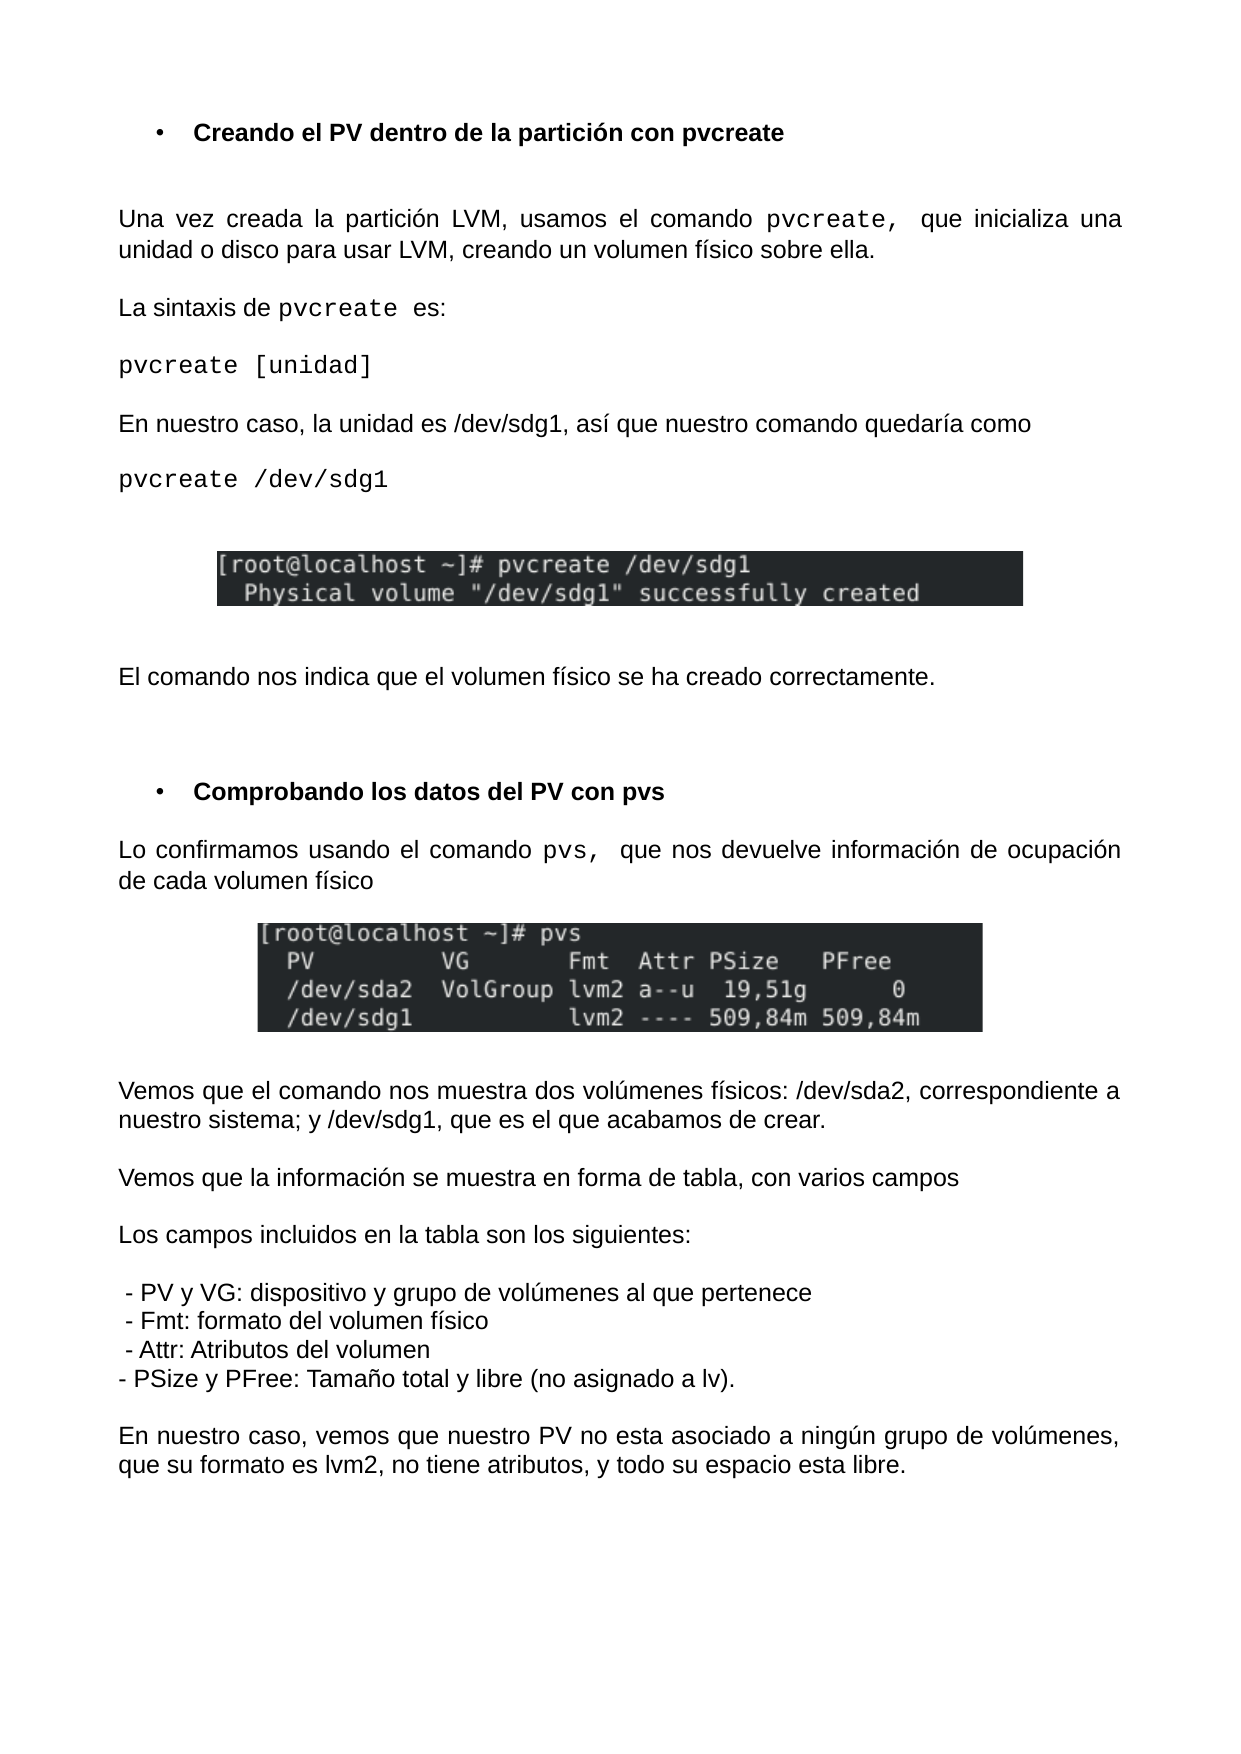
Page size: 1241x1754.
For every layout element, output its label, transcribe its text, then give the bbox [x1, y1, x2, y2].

text - Fmt: formato del volumen físico [118, 1306, 1122, 1335]
text En nuestro caso, vemos que nuestro PV no esta asociado a ningún grupo de volúmenes, que su formato es lvm2, no tiene atributos, y todo su espacio esta libre. [118, 1421, 1122, 1479]
text Vemos que la información se muestra en forma de tabla, con varios campos [118, 1163, 1122, 1191]
text Lo confirmamos usando el comando pvs, que nos devuelve información de ocupación de cada volumen físico [118, 835, 1122, 895]
list Comprobando los datos del PV con pvs [156, 777, 1122, 806]
text En nuestro caso, la unidad es /dev/sdg1, así que nuestro comando quedaría como [118, 409, 1122, 438]
text - PSize y PFree: Tamaño total y libre (no asignado a lv). [118, 1364, 1122, 1393]
text pvcreate /dev/sdg1 [118, 467, 1122, 495]
text El comando nos indica que el volumen físico se ha creado correctamente. [118, 662, 1122, 691]
text Vemos que el comando nos muestra dos volúmenes físicos: /dev/sda2, correspondiente a nuestro sistema; y /dev/sdg1, que es el que acabamos de crear. [118, 1076, 1122, 1134]
text pvcreate [unidad] [118, 353, 1122, 381]
list Creando el PV dentro de la partición con pvcreate [156, 118, 1122, 147]
picture [217, 551, 1024, 606]
text La sintaxis de pvcreate es: [118, 293, 1122, 324]
text Una vez creada la partición LVM, usamos el comando pvcreate, que inicializa una unidad o disco para usar LVM, creando un volumen físico sobre ella. [118, 204, 1122, 264]
text Los campos incluidos en la tabla son los siguientes: [118, 1220, 1122, 1249]
picture [257, 923, 983, 1032]
text - Attr: Atributos del volumen [118, 1335, 1122, 1364]
text - PV y VG: dispositivo y grupo de volúmenes al que pertenece [118, 1278, 1122, 1306]
